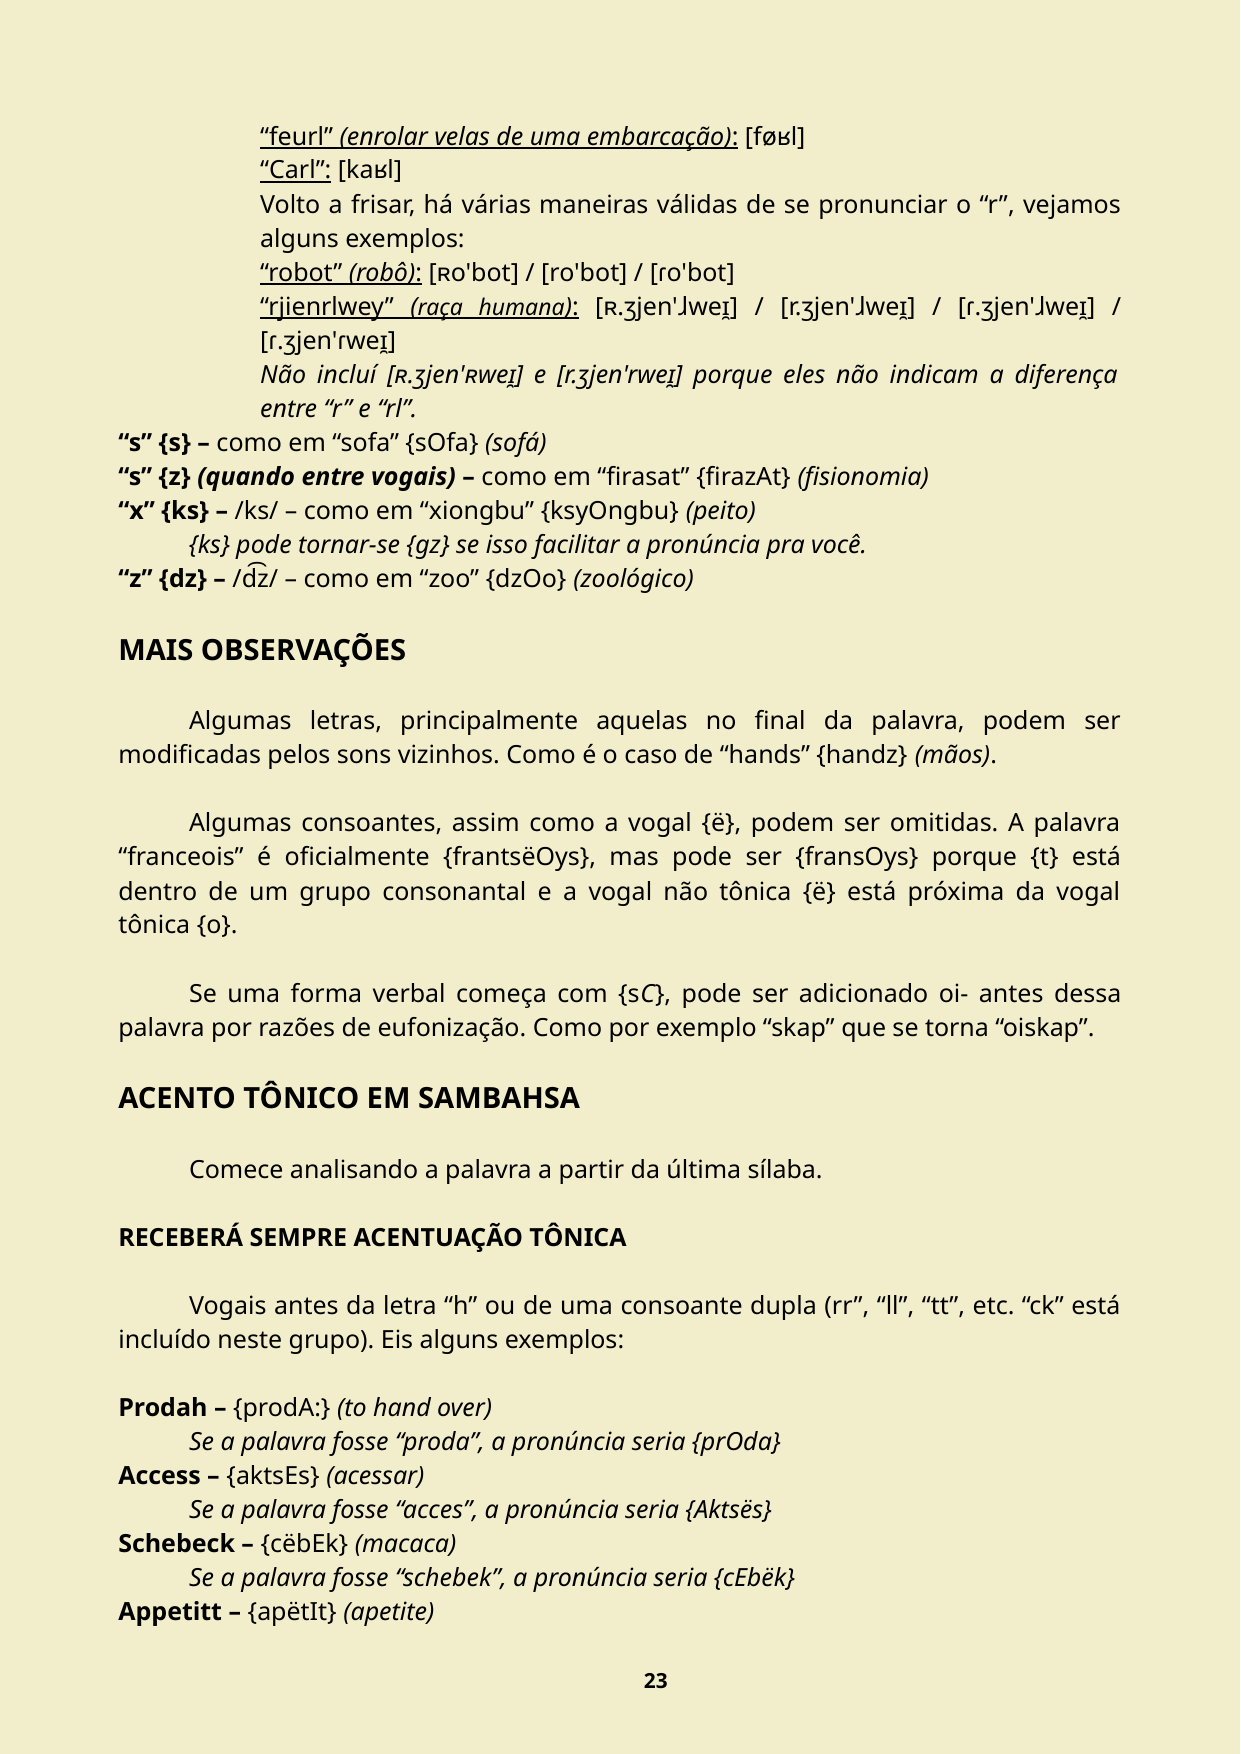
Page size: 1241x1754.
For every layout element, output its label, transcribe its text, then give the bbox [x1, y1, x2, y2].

text “robot” (robô): [ʀo'bot] / [ro'bot] / [ɾo'bot] [260, 254, 1122, 288]
text Schebeck – {cëbEk} (macaca) [118, 1526, 1122, 1560]
text Não incluí [ʀ.ʒjen'ʀweɪ̯] e [r.ʒjen'rweɪ̯] porque eles não indicam a diferença entre “r” e “rl”. [260, 357, 1122, 425]
text “rjienrlwey” (raça humana): [ʀ.ʒjen'ɺweɪ̯] / [r.ʒjen'ɺweɪ̯] / [ɾ.ʒjen'ɺweɪ̯] / [ɾ.ʒjen'ɾweɪ̯] [260, 288, 1122, 357]
text Appetitt – {apëtIt} (apetite) [118, 1594, 1122, 1628]
text “s” {z} (quando entre vogais) – como em “firasat” {firazAt} (fisionomia) [118, 459, 1122, 493]
text Se uma forma verbal começa com {sC}, pode ser adicionado oi- antes dessa palavra por razões de eufonização. Como por exemplo “skap” que se torna “oiskap”. [118, 975, 1122, 1043]
text “z” {dz} – /d͡z/ – como em “zoo” {dzOo} (zoológico) [118, 561, 1122, 595]
text Se a palavra fosse “acces”, a pronúncia seria {Aktsës} [118, 1492, 1122, 1526]
text Access – {aktsEs} (acessar) [118, 1458, 1122, 1492]
text “s” {s} – como em “sofa” {sOfa} (sofá) [118, 425, 1122, 459]
text Algumas letras, principalmente aquelas no final da palavra, podem ser modificadas pelos sons vizinhos. Como é o caso de “hands” {handz} (mãos). [118, 703, 1122, 771]
text {ks} pode tornar-se {gz} se isso facilitar a pronúncia pra você. [189, 527, 1122, 561]
text Volto a frisar, há várias maneiras válidas de se pronunciar o “r”, vejamos alguns exemplos: [260, 186, 1122, 254]
text Algumas consoantes, assim como a vogal {ë}, podem ser omitidas. A palavra “franceois” é oficialmente {frantsëOys}, mas pode ser {fransOys} porque {t} está dentro de um grupo consonantal e a vogal não tônica {ë} está próxima da vogal tônica {o}. [118, 805, 1122, 941]
subtitle RECEBERÁ SEMPRE ACENTUAÇÃO TÔNICA [118, 1219, 1122, 1253]
text “x” {ks} – /ks/ – como em “xiongbu” {ksyOngbu} (peito) [118, 493, 1122, 527]
text “Carl”: [kaʁl] [260, 152, 1122, 186]
text Se a palavra fosse “schebek”, a pronúncia seria {cEbëk} [118, 1560, 1122, 1594]
subtitle MAIS OBSERVAÇÕES [118, 629, 1122, 669]
text Prodah – {prodA:} (to hand over) [118, 1390, 1122, 1424]
text “feurl” (enrolar velas de uma embarcação): [føʁl] [260, 118, 1122, 152]
text Comece analisando a palavra a partir da última sílaba. [118, 1151, 1122, 1185]
text Vogais antes da letra “h” ou de uma consoante dupla (rr”, “ll”, “tt”, etc. “ck” está incluído neste grupo). Eis alguns exemplos: [118, 1287, 1122, 1356]
subtitle ACENTO TÔNICO EM SAMBAHSA [118, 1077, 1122, 1117]
text Se a palavra fosse “proda”, a pronúncia seria {prOda} [118, 1424, 1122, 1458]
